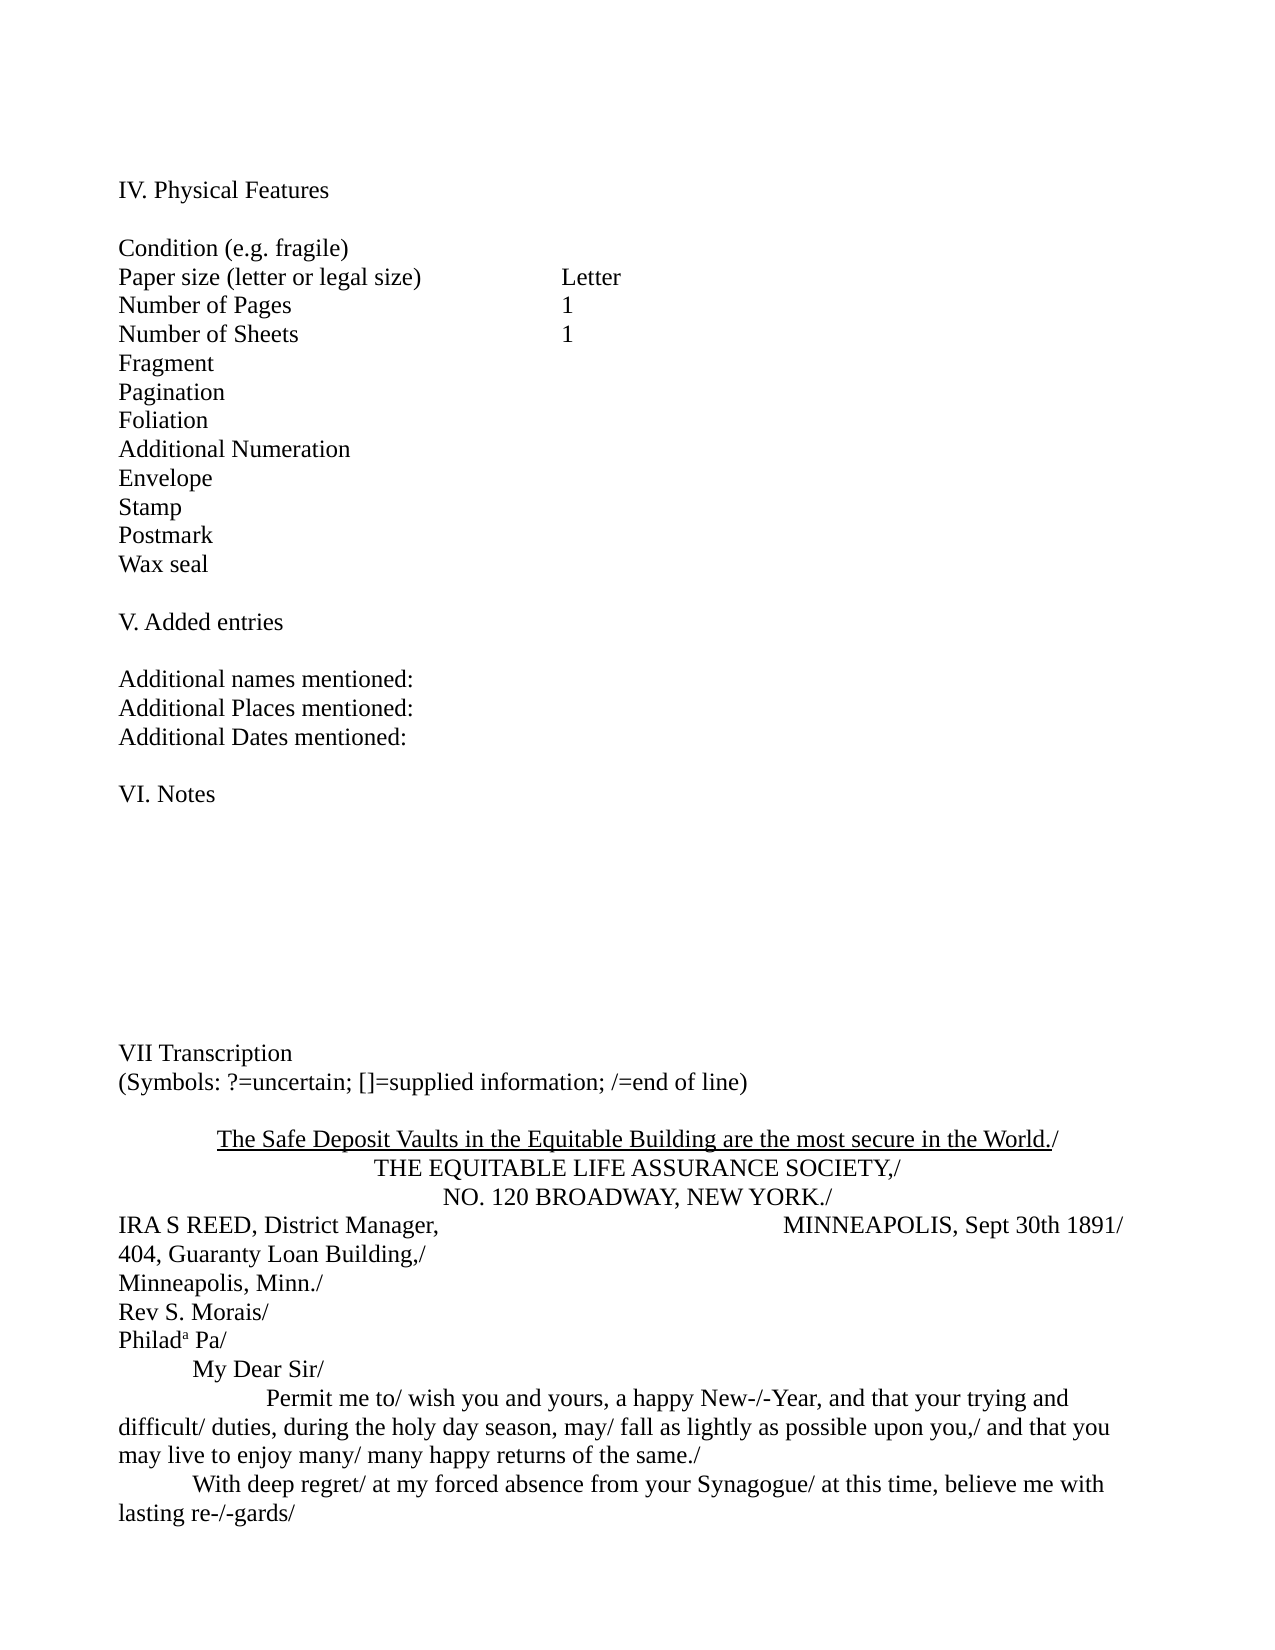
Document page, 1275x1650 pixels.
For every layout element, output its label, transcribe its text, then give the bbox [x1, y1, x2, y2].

text Postma rk [118, 521, 1157, 549]
text V. Added entries [118, 607, 1157, 636]
text Number of Pages 1 [118, 291, 1157, 319]
text (Symbols: ?=uncertain; []=supplied information; /=end of line) [118, 1067, 1157, 1096]
text Paper size (letter or legal size) Letter [118, 262, 1157, 291]
text Pagination [118, 377, 1157, 406]
text Fragment [118, 348, 1157, 377]
text THE EQUITABLE LIFE ASSURANCE SOCIETY,/ [118, 1153, 1157, 1182]
text Condition (e.g. fragile) [118, 233, 1157, 262]
text Envelope [118, 463, 1157, 492]
text Number of Sheets 1 [118, 319, 1157, 348]
text NO. 120 BROADWAY, NEW YORK./ [118, 1182, 1157, 1211]
text Additional Dates mentioned: [118, 722, 1157, 751]
text Additional Places mentioned: [118, 693, 1157, 722]
text 404, Guaranty Loan Building,/ [118, 1239, 1157, 1268]
text The Safe Deposit Vaults in the Equitable Building are the most secure in the World./ [118, 1124, 1157, 1153]
text Wax seal [118, 549, 1157, 578]
text IRA S REED, District Manager, MINNEAPOLIS, Sept 30th 1891/ [118, 1211, 1157, 1239]
text Rev S. Morais/ [118, 1297, 1157, 1326]
text Permit me to/ wish you and yours, a happy New-/-Year, and that your trying and difficult/ duties, during the holy day season, may/ fall as lightly as possible upon you,/ and that you may live to enjoy many/ many happy returns of the same./ [118, 1383, 1157, 1469]
text IV. Physical Features [118, 176, 1157, 204]
text Additional names mentioned: [118, 664, 1157, 693]
text Additional Numeration [118, 434, 1157, 463]
text VI. Notes [118, 779, 1157, 808]
text With deep regret/ at my forced absence from your Synagogue/ at this time, believe me with lasting re-/-gards/ [118, 1469, 1157, 1527]
text VII Transcription [118, 1038, 1157, 1067]
text Philada Pa/ [118, 1326, 1157, 1354]
text Stamp [118, 492, 1157, 521]
text My Dear Sir/ [118, 1354, 1157, 1383]
text Foliation [118, 406, 1157, 434]
text Minneapolis, Minn./ [118, 1268, 1157, 1297]
